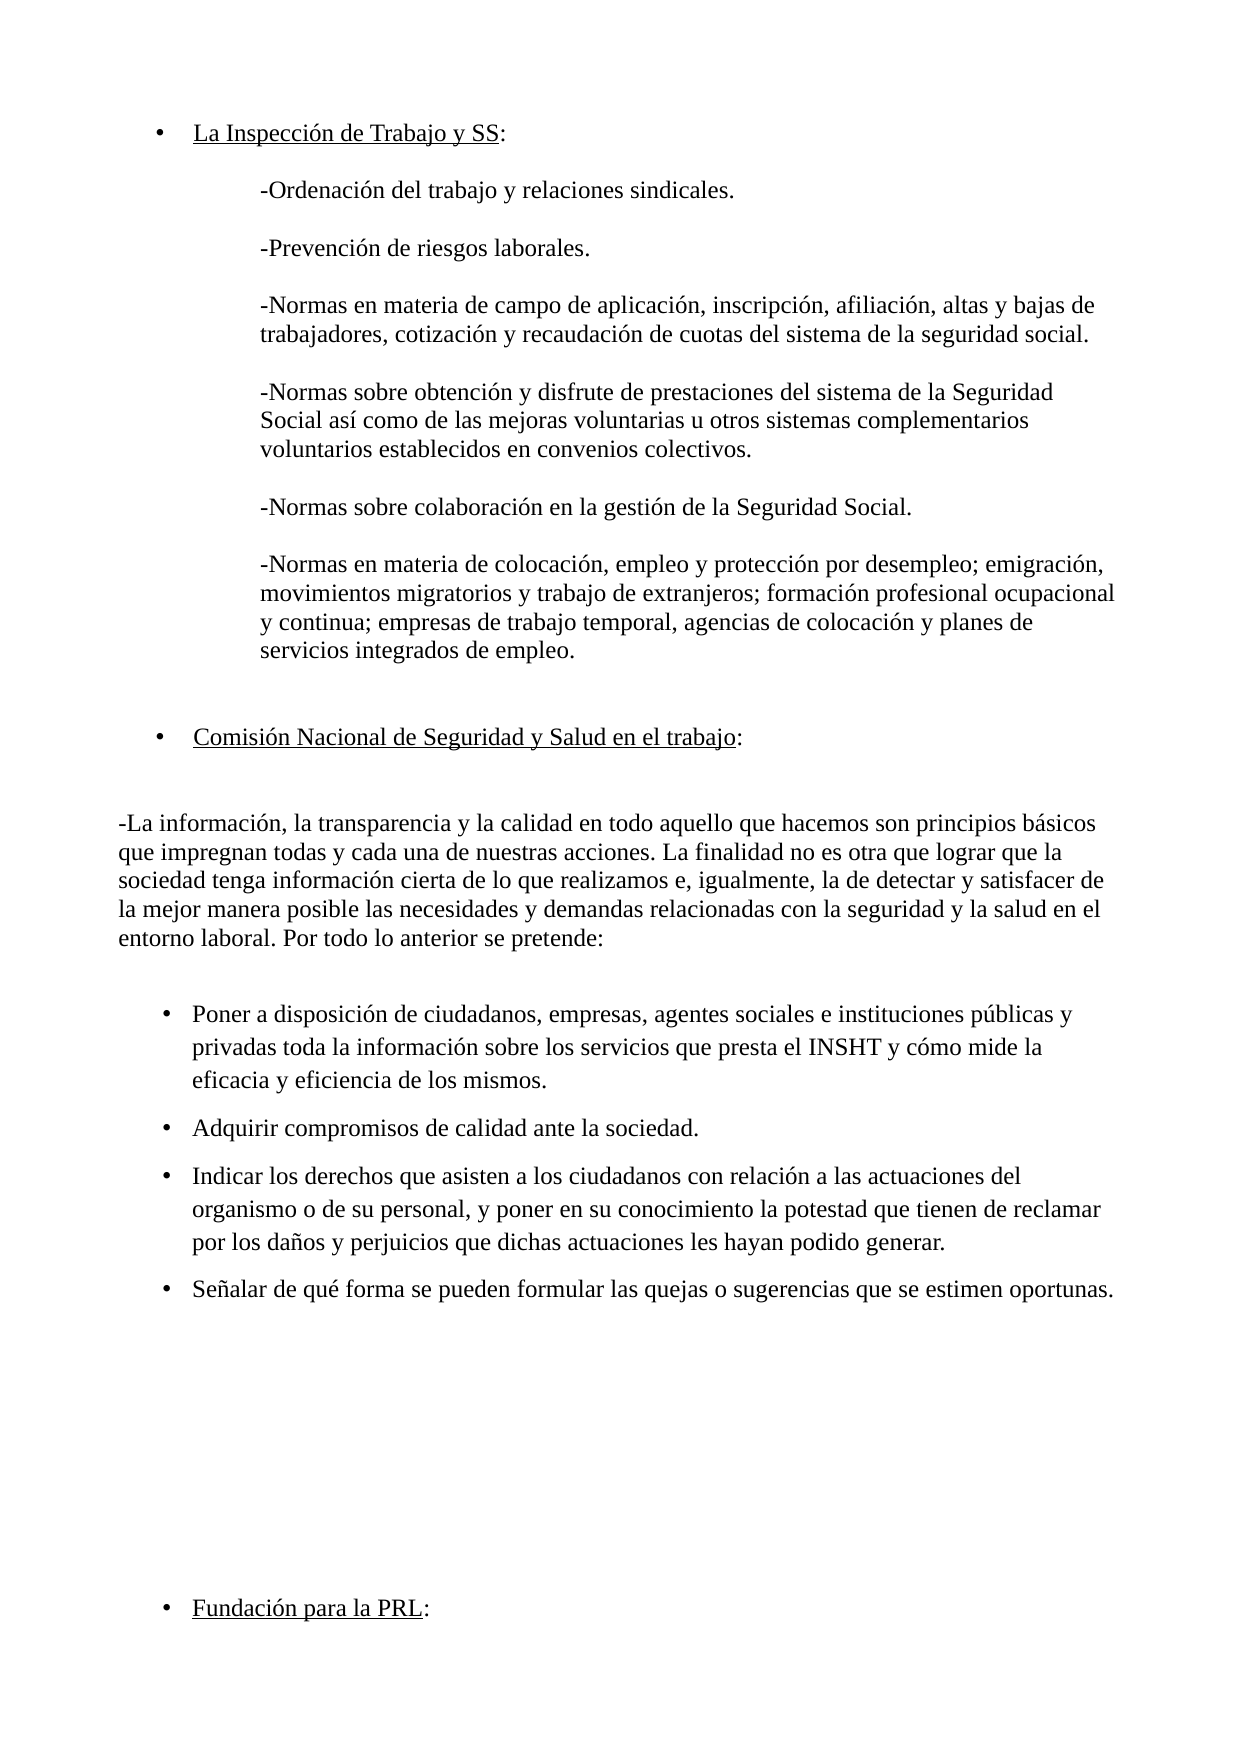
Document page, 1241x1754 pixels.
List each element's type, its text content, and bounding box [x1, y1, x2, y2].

list Señalar de qué forma se pueden formular las quejas o sugerencias que se estimen oportunas. [162, 1274, 1122, 1336]
list Indicar los derechos que asisten a los ciudadanos con relación a las actuaciones del organismo o de su personal, y poner en su conocimiento la potestad que tienen de reclamar por los daños y perjuicios que dichas actuaciones les hayan podido generar. [162, 1161, 1122, 1256]
text -Normas en materia de campo de aplicación, inscripción, afiliación, altas y bajas de trabajadores, cotización y recaudación de cuotas del sistema de la seguridad social. [260, 291, 1122, 348]
text -Normas sobre colaboración en la gestión de la Seguridad Social. [260, 492, 1122, 521]
text -Prevención de riesgos laborales. [260, 233, 1122, 262]
list La Inspección de Trabajo y SS: [156, 118, 1122, 147]
list Comisión Nacional de Seguridad y Salud en el trabajo: [156, 722, 1122, 751]
text -Normas en materia de colocación, empleo y protección por desempleo; emigración, movimientos migratorios y trabajo de extranjeros; formación profesional ocupacional y continua; empresas de trabajo temporal, agencias de colocación y planes de servicios integrados de empleo. [260, 549, 1122, 664]
list Poner a disposición de ciudadanos, empresas, agentes sociales e instituciones públicas y privadas toda la información sobre los servicios que presta el INSHT y cómo mide la eficacia y eficiencia de los mismos. [162, 999, 1122, 1094]
list Adquirir compromisos de calidad ante la sociedad. [162, 1113, 1122, 1142]
list Fundación para la PRL: [162, 1593, 1122, 1622]
text -Normas sobre obtención y disfrute de prestaciones del sistema de la Seguridad Social así como de las mejoras voluntarias u otros sistemas complementarios voluntarios establecidos en convenios colectivos. [260, 377, 1122, 463]
text -Ordenación del trabajo y relaciones sindicales. [260, 176, 1122, 204]
text -La información, la transparencia y la calidad en todo aquello que hacemos son principios básicos que impregnan todas y cada una de nuestras acciones. La finalidad no es otra que lograr que la sociedad tenga información cierta de lo que realizamos e, igualmente, la de detectar y satisfacer de la mejor manera posible las necesidades y demandas relacionadas con la seguridad y la salud en el entorno laboral. Por todo lo anterior se pretende: [118, 808, 1122, 952]
